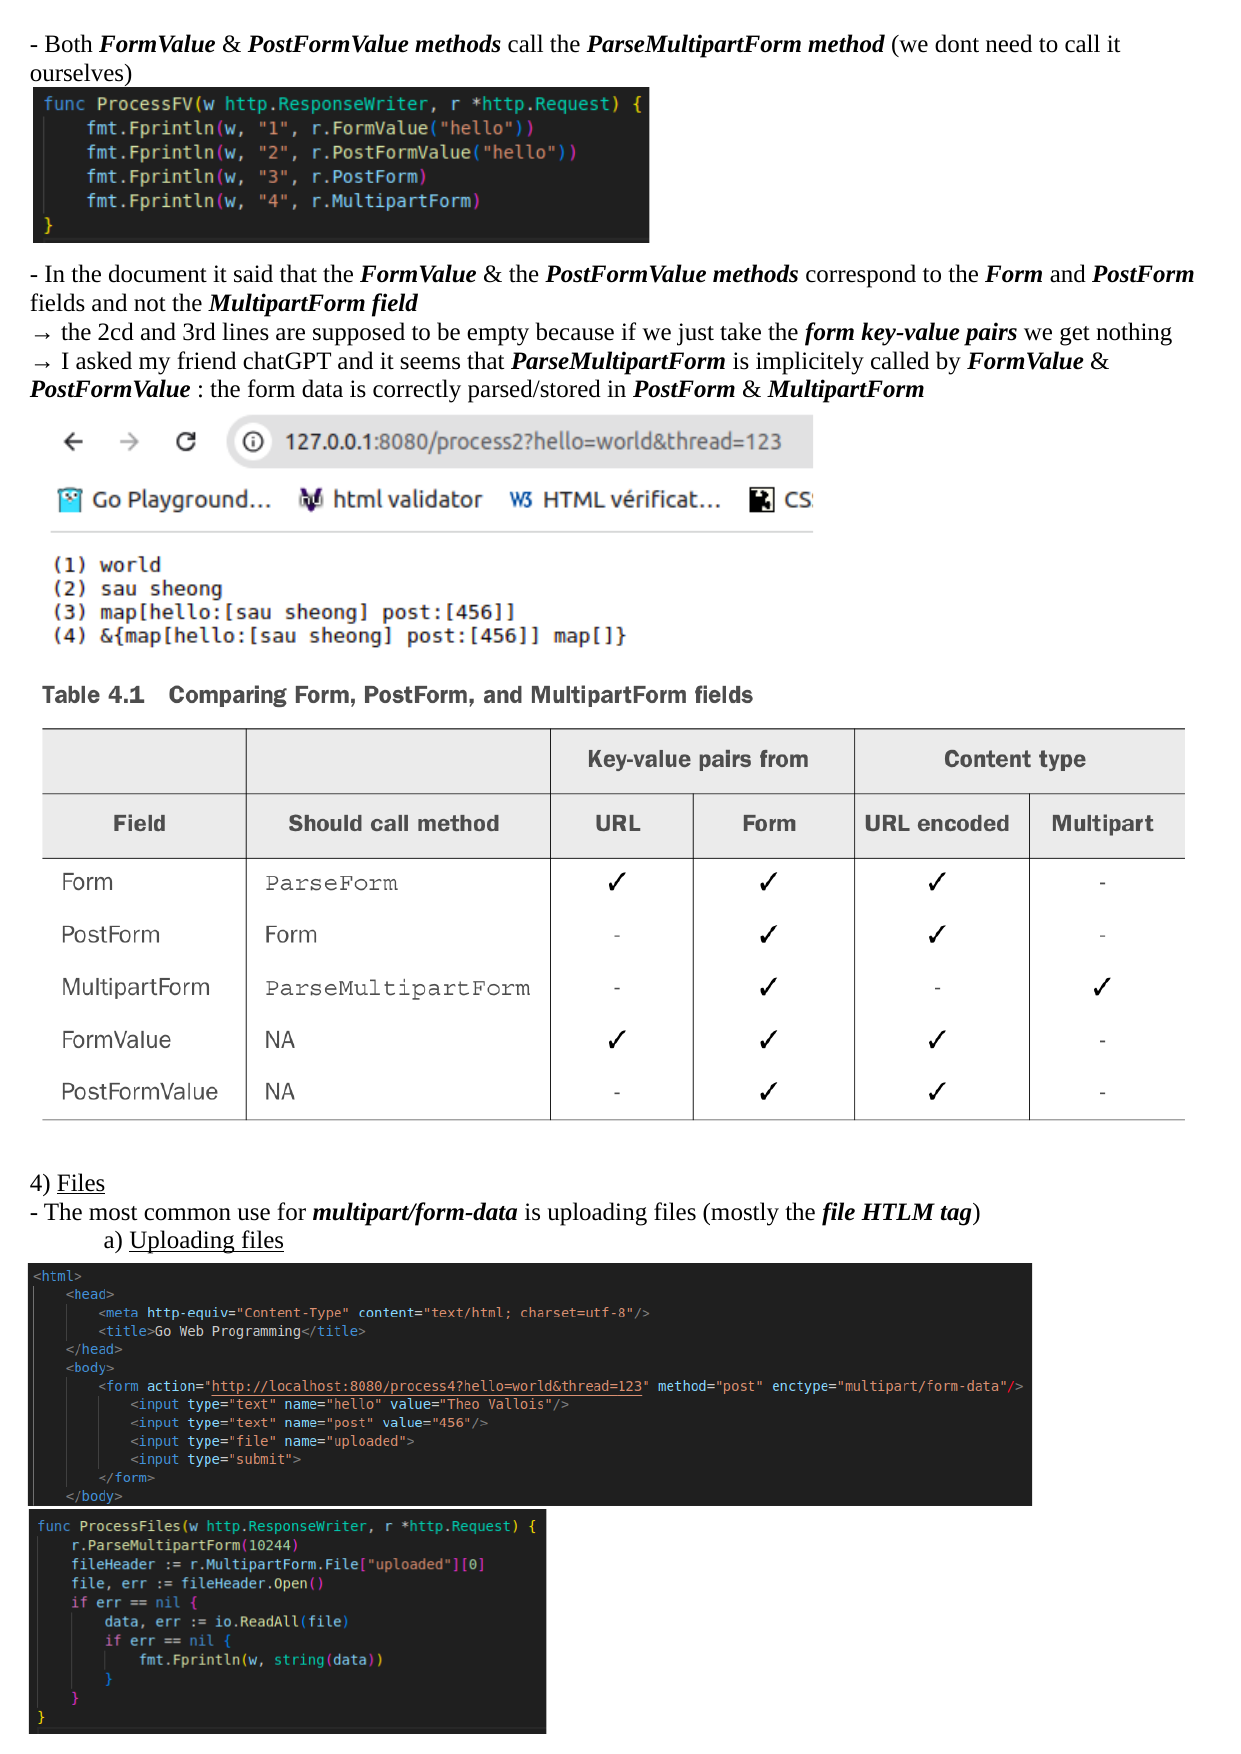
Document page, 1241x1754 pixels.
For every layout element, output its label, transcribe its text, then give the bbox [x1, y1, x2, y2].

text - The most common use for multipart/form-data is uploading files (mostly the file HTLM tag) [29, 1197, 1211, 1226]
picture [28, 1509, 547, 1734]
picture [33, 87, 650, 243]
text → the 2cd and 3rd lines are supposed to be empty because if we just take the form key-value pairs we get nothing [29, 317, 1211, 346]
picture [27, 1263, 1033, 1506]
text → I asked my friend chatGPT and it seems that ParseMultipartForm is implicitely called by FormValue & PostFormValue : the form data is correctly parsed/stored in PostForm & MultipartForm [29, 346, 1211, 403]
text - Both FormValue & PostFormValue methods call the ParseMultipartForm method (we dont need to call it ourselves) [29, 29, 1211, 87]
picture [29, 412, 1211, 1140]
text a) Uploading files [29, 1226, 1211, 1254]
text 4) Files [29, 1168, 1211, 1197]
text - In the document it said that the FormValue & the PostFormValue methods correspond to the Form and PostForm fields and not the MultipartForm field [29, 259, 1211, 317]
